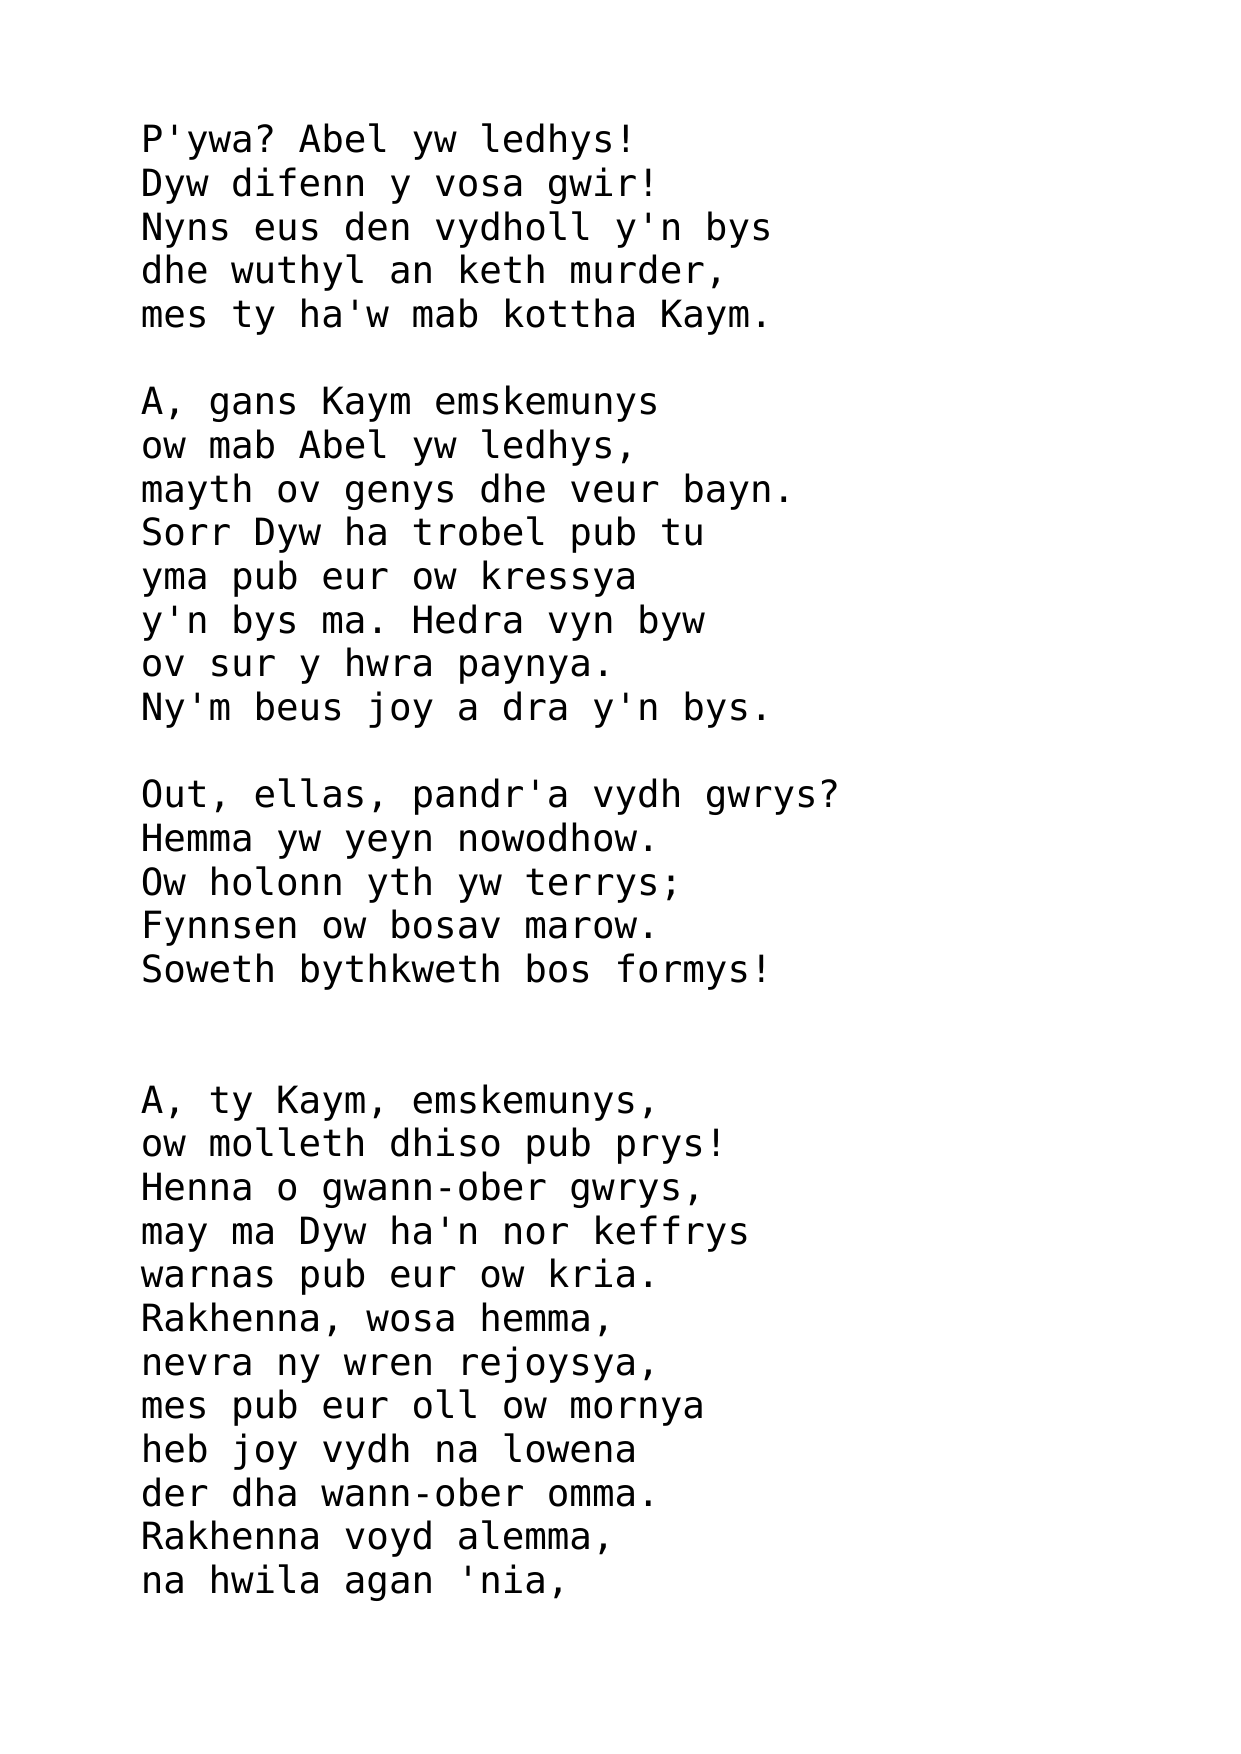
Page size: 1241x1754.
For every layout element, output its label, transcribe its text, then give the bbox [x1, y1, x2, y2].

text ov sur y hwra paynya. [118, 642, 1122, 686]
text Sorr Dyw ha trobel pub tu [118, 511, 1122, 554]
text heb joy vydh na lowena [118, 1427, 1122, 1471]
text dhe wuthyl an keth murder, [118, 249, 1122, 293]
text Hemma yw yeyn nowodhow. [118, 816, 1122, 860]
text A, gans Kaym emskemunys [118, 380, 1122, 424]
text na hwila agan 'nia, [118, 1558, 1122, 1602]
text Nyns eus den vydholl y'n bys [118, 205, 1122, 249]
text A, ty Kaym, emskemunys, [118, 1078, 1122, 1122]
text P'ywa? Abel yw ledhys! [118, 118, 1122, 162]
text Soweth bythkweth bos formys! [118, 947, 1122, 991]
text Dyw difenn y vosa gwir! [118, 162, 1122, 205]
text y'n bys ma. Hedra vyn byw [118, 598, 1122, 642]
text Out, ellas, pandr'a vydh gwrys? [118, 773, 1122, 816]
text Fynnsen ow bosav marow. [118, 904, 1122, 947]
text mes pub eur oll ow mornya [118, 1384, 1122, 1427]
text der dha wann-ober omma. [118, 1471, 1122, 1515]
text nevra ny wren rejoysya, [118, 1340, 1122, 1384]
text Rakhenna, wosa hemma, [118, 1297, 1122, 1340]
text Henna o gwann-ober gwrys, [118, 1166, 1122, 1209]
text ow molleth dhiso pub prys! [118, 1122, 1122, 1166]
text Rakhenna voyd alemma, [118, 1515, 1122, 1558]
text mes ty ha'w mab kottha Kaym. [118, 293, 1122, 336]
text warnas pub eur ow kria. [118, 1253, 1122, 1297]
text ow mab Abel yw ledhys, [118, 424, 1122, 467]
text may ma Dyw ha'n nor keffrys [118, 1209, 1122, 1253]
text mayth ov genys dhe veur bayn. [118, 467, 1122, 511]
text yma pub eur ow kressya [118, 554, 1122, 598]
text Ow holonn yth yw terrys; [118, 860, 1122, 904]
text Ny'm beus joy a dra y'n bys. [118, 686, 1122, 729]
